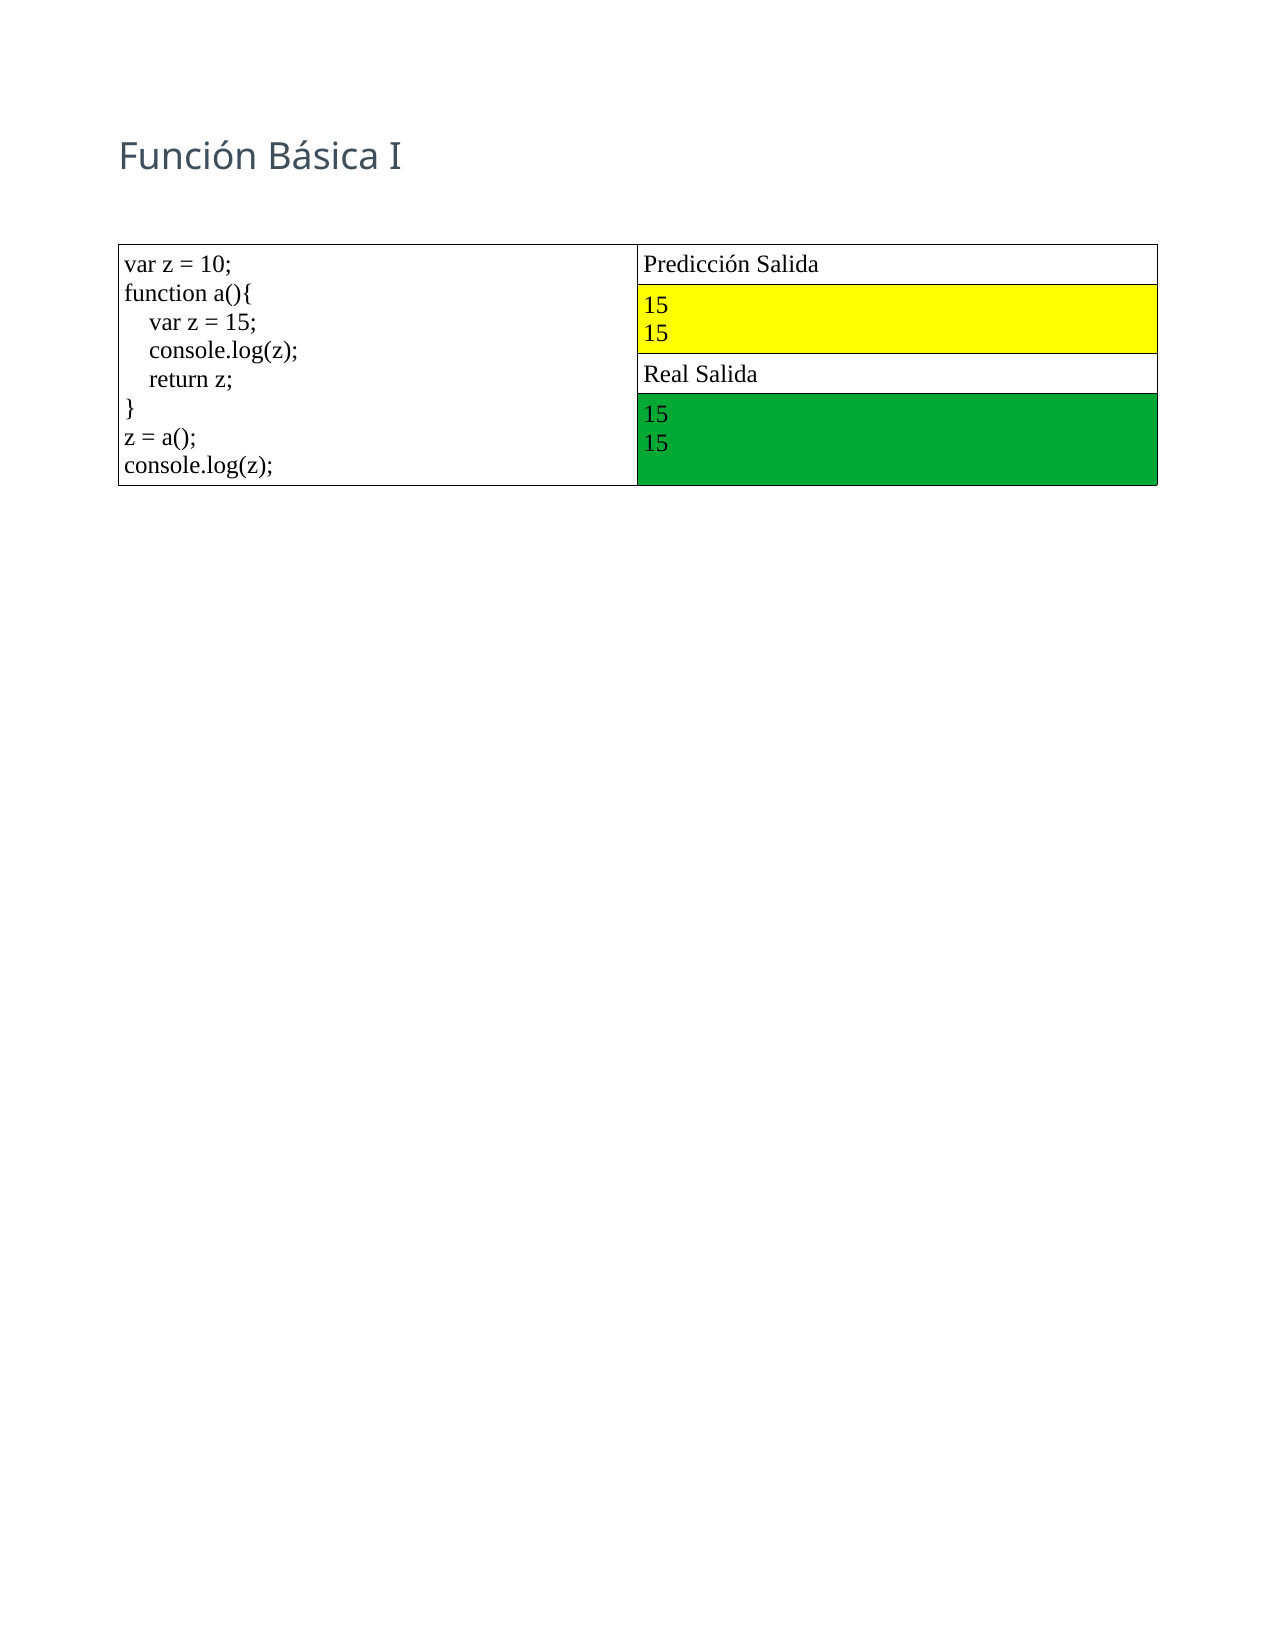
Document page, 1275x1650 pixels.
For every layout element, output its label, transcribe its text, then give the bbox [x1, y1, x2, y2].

table_cell Real Salida [638, 354, 1157, 393]
table_cell 15 15 [638, 285, 1157, 353]
table_header Predicción Salida [638, 245, 1157, 284]
table_header var z = 10; function a(){ var z = 15; console.log(z); return z; } z = a(); console.log(z); [119, 245, 637, 485]
table_cell 15 15 [638, 394, 1157, 485]
